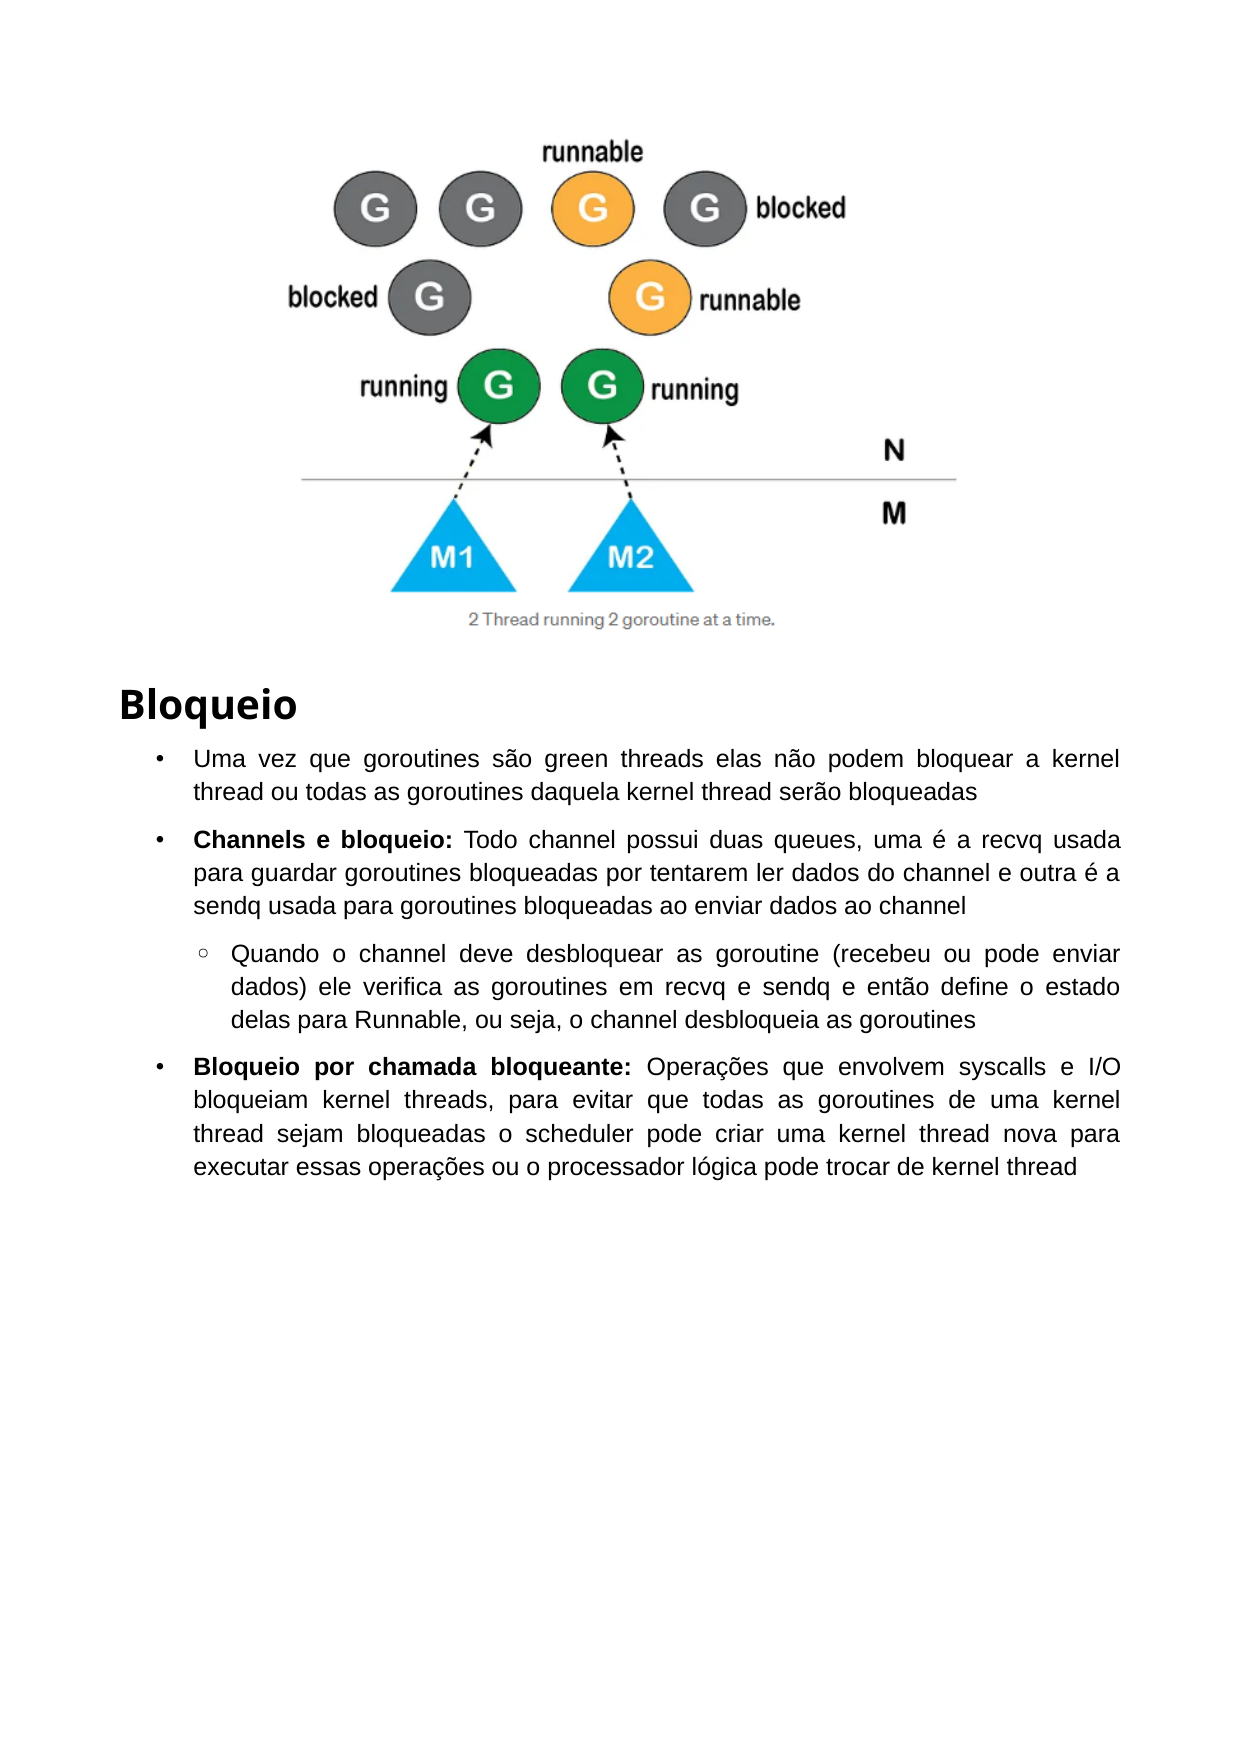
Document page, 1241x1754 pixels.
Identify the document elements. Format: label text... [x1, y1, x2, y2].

list Quando o channel deve desbloquear as goroutine (recebeu ou pode enviar dados) ele verifica as goroutines em recvq e sendq e então define o estado delas para Runnable, ou seja, o channel desbloqueia as goroutines [193, 939, 1122, 1033]
picture [193, 118, 996, 637]
subtitle Bloqueio [118, 676, 1122, 732]
list Channels e bloqueio: Todo channel possui duas queues, uma é a recvq usada para guardar goroutines bloqueadas por tentarem ler dados do channel e outra é a sendq usada para goroutines bloqueadas ao enviar dados ao channel [156, 825, 1122, 920]
list Uma vez que goroutines são green threads elas não podem bloquear a kernel thread ou todas as goroutines daquela kernel thread serão bloqueadas [156, 744, 1122, 806]
list Bloqueio por chamada bloqueante: Operações que envolvem syscalls e I/O bloqueiam kernel threads, para evitar que todas as goroutines de uma kernel thread sejam bloqueadas o scheduler pode criar uma kernel thread nova para executar essas operações ou o processador lógica pode trocar de kernel thread [156, 1052, 1122, 1180]
